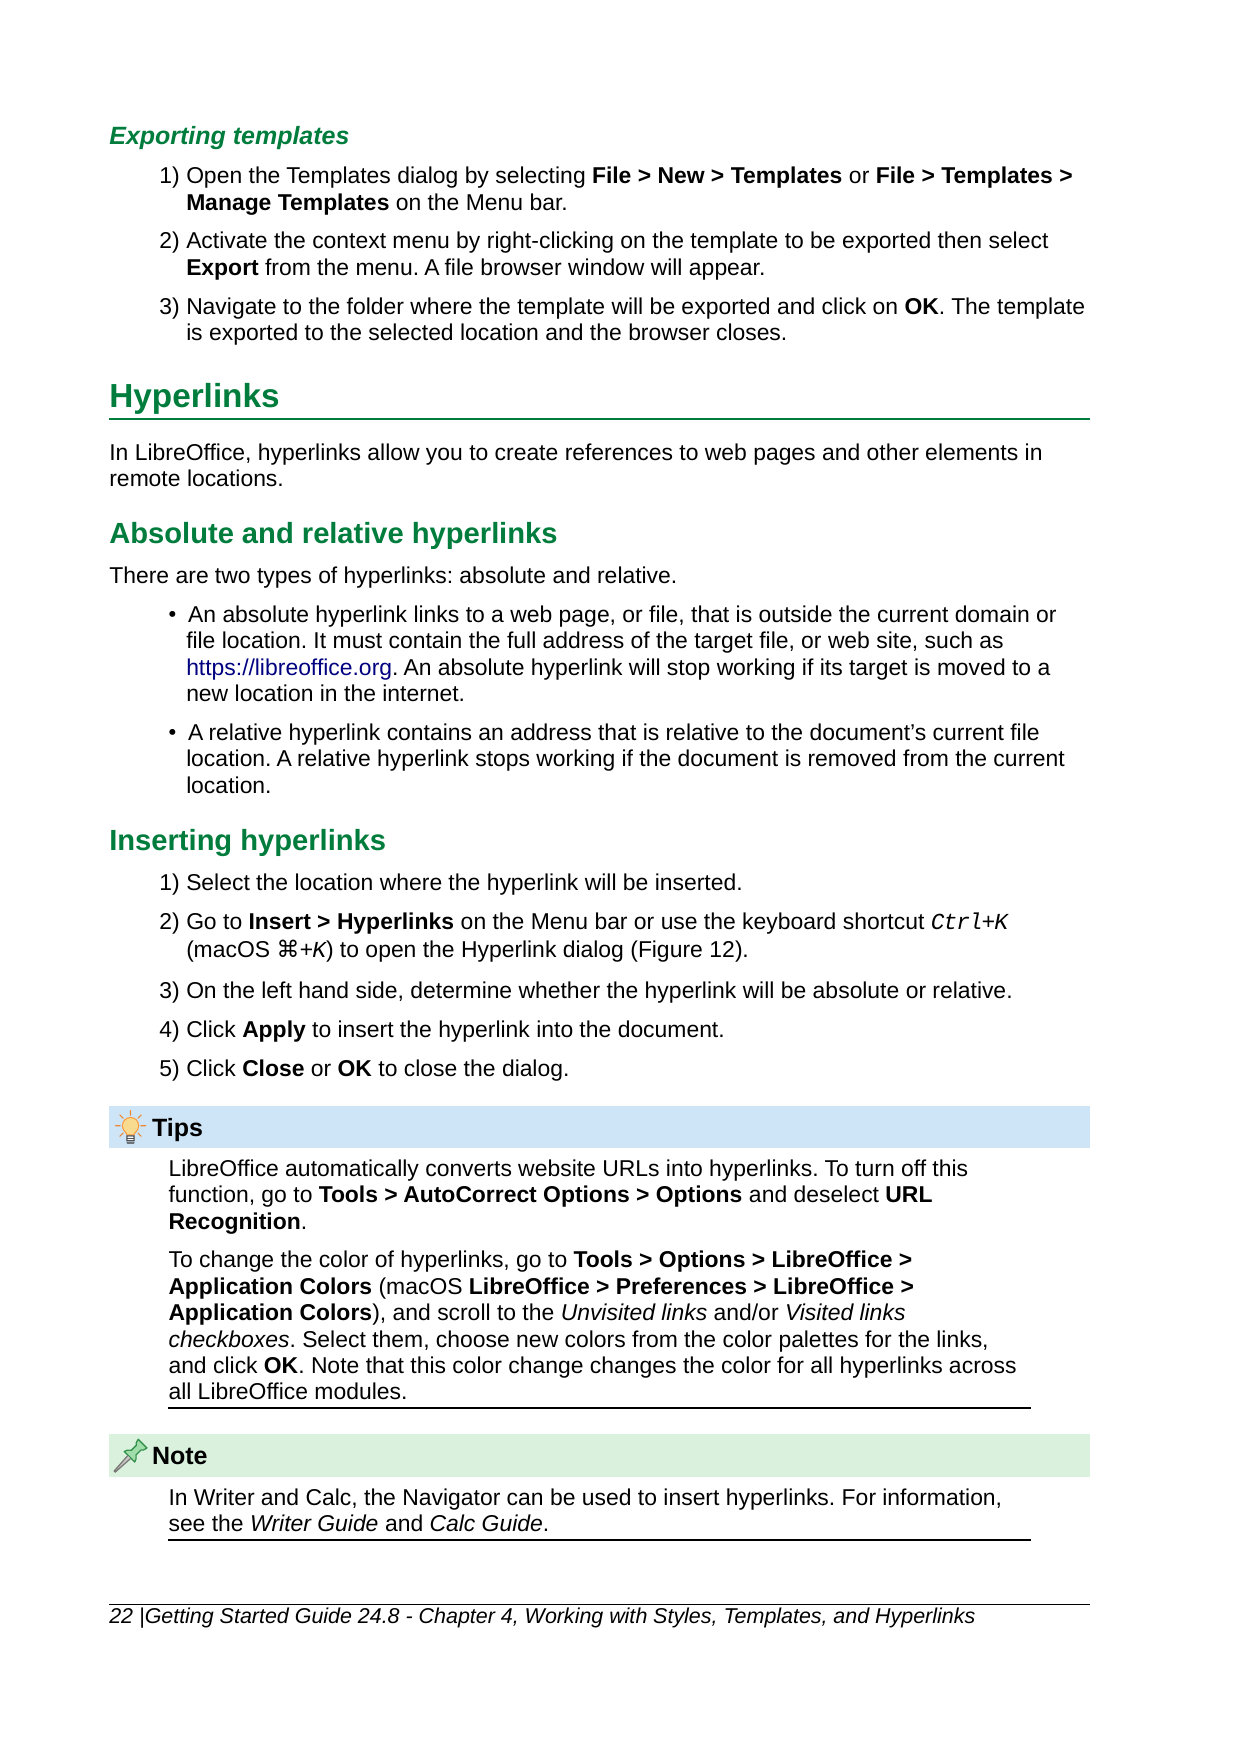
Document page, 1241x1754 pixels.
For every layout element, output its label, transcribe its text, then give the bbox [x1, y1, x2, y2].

list Select the location where the hyperlink will be inserted. [186, 869, 1090, 895]
list A relative hyperlink contains an address that is relative to the document’s current file location. A relative hyperlink stops working if the document is removed from the current location. [168, 719, 1090, 798]
list Go to Insert > Hyperlinks on the Menu bar or use the keyboard shortcut Ctrl+K (macOS ⌘+K) to open the Hyperlink dialog (Figure 12). [186, 908, 1090, 964]
subtitle Inserting hyperlinks [109, 823, 1090, 856]
subtitle Tips [151, 1106, 1090, 1148]
text LibreOffice automatically converts website URLs into hyperlinks. To turn off this function, go to Tools > AutoCorrect Options > Options and deselect URL Recognition. [168, 1155, 1031, 1234]
text In LibreOffice, hyperlinks allow you to create references to web pages and other elements in remote locations. [109, 439, 1090, 492]
subtitle Exporting templates [109, 121, 1090, 150]
subtitle Hyperlinks [109, 377, 1090, 418]
list Navigate to the folder where the template will be exported and click on OK. The template is exported to the selected location and the browser closes. [186, 293, 1090, 345]
text In Writer and Calc, the Navigator can be used to insert hyperlinks. For information, see the Writer Guide and Calc Guide. [168, 1483, 1031, 1539]
list An absolute hyperlink links to a web page, or file, that is outside the current domain or file location. It must contain the full address of the target file, or web site, such as https://libreoffice.org. An absolute hyperlink will stop working if its target is moved to a new location in the internet. [168, 601, 1090, 707]
list Click Apply to insert the hyperlink into the document. [186, 1016, 1090, 1042]
list On the left hand side, determine whether the hyperlink will be absolute or relative. [186, 977, 1090, 1003]
subtitle Absolute and relative hyperlinks [109, 516, 1090, 550]
list There are two types of hyperlinks: absolute and relative. [109, 562, 1090, 589]
text To change the color of hyperlinks, go to Tools > Options > LibreOffice > Application Colors (macOS LibreOffice > Preferences > LibreOffice > Application Colors), and scroll to the Unvisited links and/or Visited links checkboxes. Select them, choose new colors from the color palettes for the links, and click OK. Note that this color change changes the color for all hyperlinks across all LibreOffice modules. [168, 1246, 1031, 1407]
list Click Close or OK to close the dialog. [186, 1054, 1090, 1081]
list Open the Templates dialog by selecting File > New > Templates or File > Templates > Manage Templates on the Menu bar. [186, 162, 1090, 215]
list Activate the context menu by right-clicking on the template to be exported then select Export from the menu. A file browser window will appear. [186, 227, 1090, 280]
subtitle Note [109, 1434, 1090, 1477]
